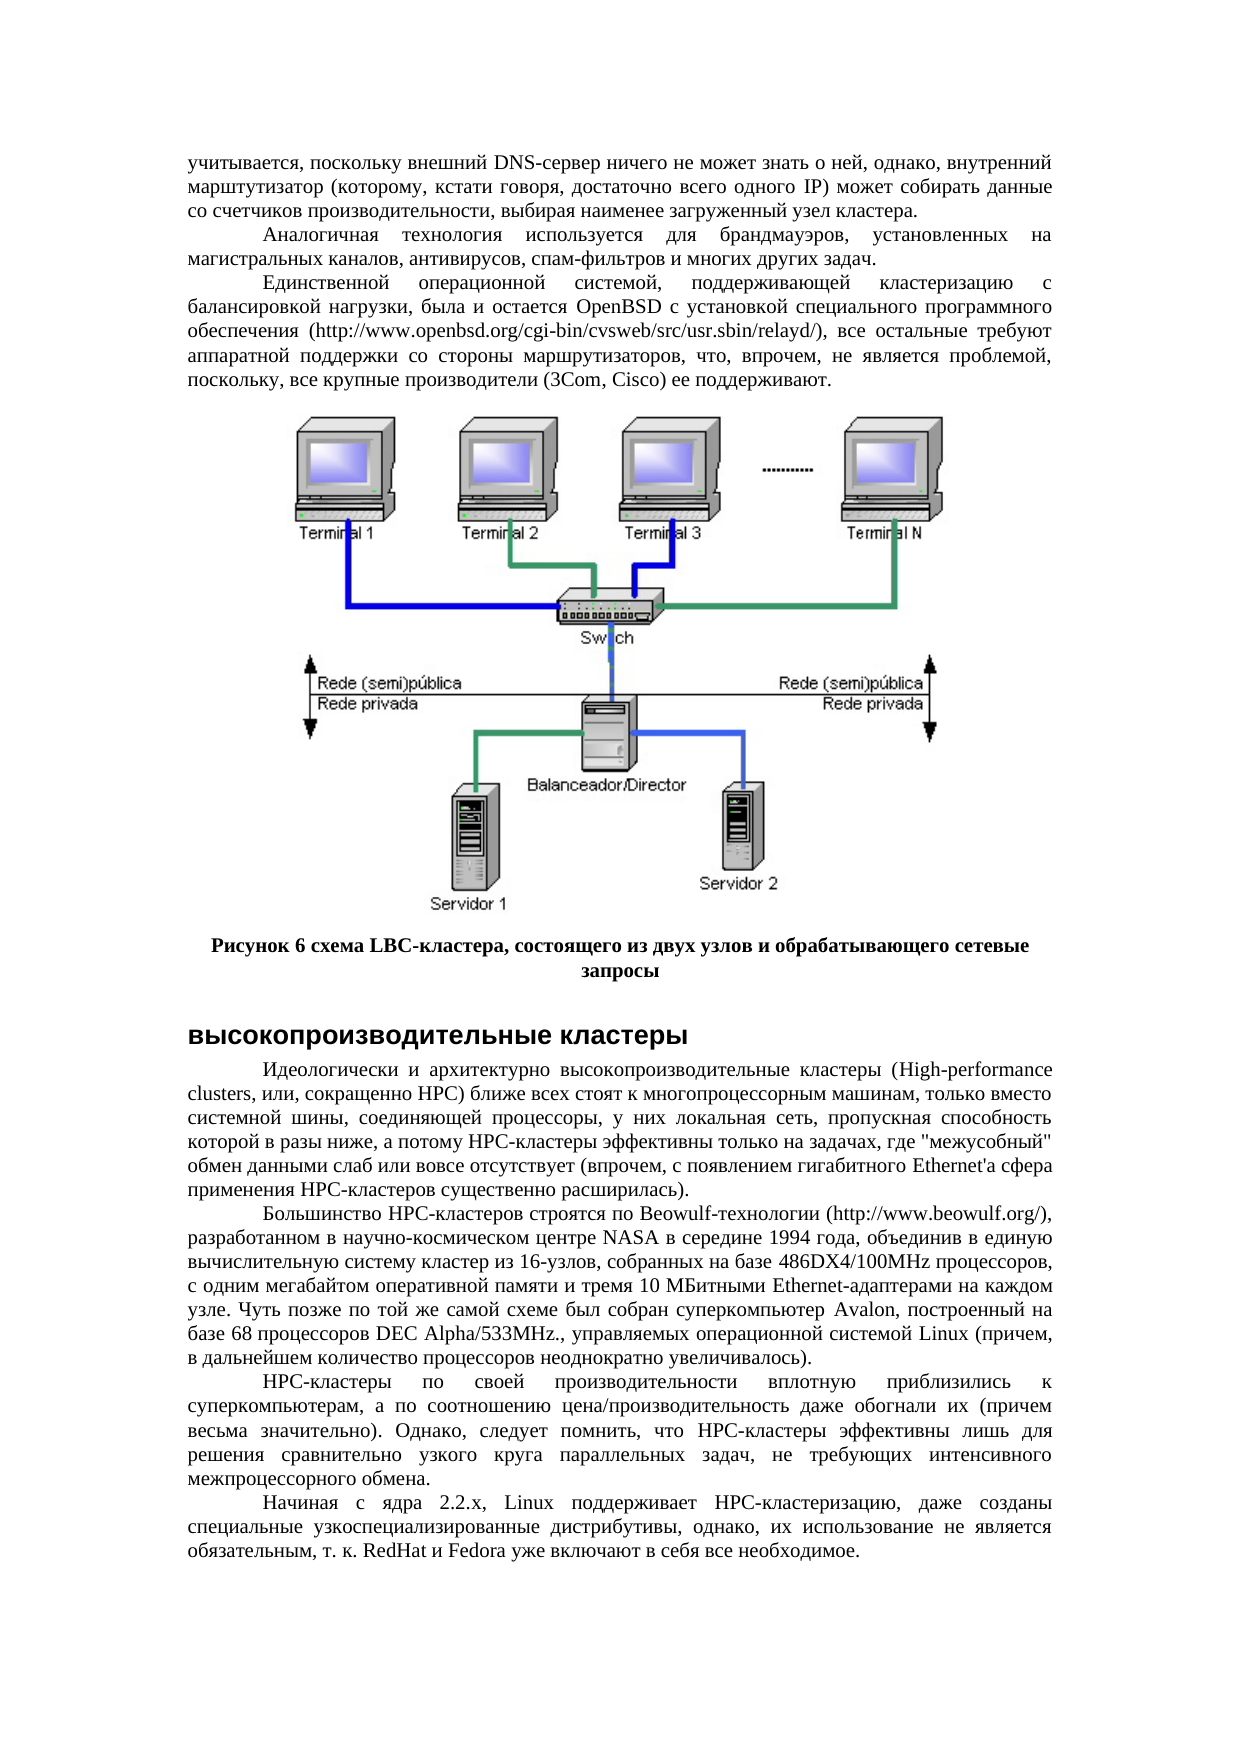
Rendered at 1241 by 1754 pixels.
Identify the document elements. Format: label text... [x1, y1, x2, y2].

text учитывается, поскольку внешний DNS-сервер ничего не может знать о ней, однако, внутренний марштутизатор (которому, кстати говоря, достаточно всего одного IP) может собирать данные со счетчиков производительности, выбирая наименее загруженный узел кластера. [187, 150, 1053, 222]
text Начиная с ядра 2.2.x, Linux поддерживает HPC-кластеризацию, даже созданы специальные узкоспециализированные дистрибутивы, однако, их использование не является обязательным, т. к. RedHat и Fedora уже включают в себя все необходимое. [187, 1490, 1053, 1562]
text Единственной операционной системой, поддерживающей кластеризацию с балансировкой нагрузки, была и остается OpenBSD с установкой специального программного обеспечения (http://www.openbsd.org/cgi-bin/cvsweb/src/usr.sbin/relayd/), все остальные требуют аппаратной поддержки со стороны маршрутизаторов, что, впрочем, не является проблемой, поскольку, все крупные производители (3Com, Cisco) ее поддерживают. [187, 270, 1053, 391]
text HPC-кластеры по своей производительности вплотную приблизились к суперкомпьютерам, а по соотношению цена/производительность даже обогнали их (причем весьма значительно). Однако, следует помнить, что HPC-кластеры эффективны лишь для решения сравнительно узкого круга параллельных задач, не требующих интенсивного межпроцессорного обмена. [187, 1369, 1053, 1490]
subtitle высокопроизводительные кластеры [187, 1019, 1053, 1050]
text Рисунок 6 схема LBC-кластера, состоящего из двух узлов и обрабатывающего сетевые запросы [187, 933, 1053, 982]
text Идеологически и архитектурно высокопроизводительные кластеры (High-performance clusters, или, сокращенно HPC) ближе всех стоят к многопроцессорным машинам, только вместо системной шины, соединяющей процессоры, у них локальная сеть, пропускная способность которой в разы ниже, а потому HPC-кластеры эффективны только на задачах, где "межусобный" обмен данными слаб или вовсе отсутствует (впрочем, с появлением гигабитного Ethernet'а сфера применения HPC-кластеров существенно расширилась). [187, 1057, 1053, 1201]
text Большинство HPC-кластеров строятся по Beowulf-технологии (http://www.beowulf.org/), разработанном в научно-космическом центре NASA в середине 1994 года, объединив в единую вычислительную систему кластер из 16-узлов, собранных на базе 486DX4/100MHz процессоров, с одним мегабайтом оперативной памяти и тремя 10 МБитными Ethernet-адаптерами на каждом узле. Чуть позже по той же самой схеме был собран суперкомпьютер Avalon, построенный на базе 68 процессоров DEC Alpha/533MHz., управляемых операционной системой Linux (причем, в дальнейшем количество процессоров неоднократно увеличивалось). [187, 1201, 1053, 1369]
text Аналогичная технология используется для брандмауэров, установленных на магистральных каналов, антивирусов, спам-фильтров и многих других задач. [187, 222, 1053, 270]
picture [286, 414, 954, 921]
